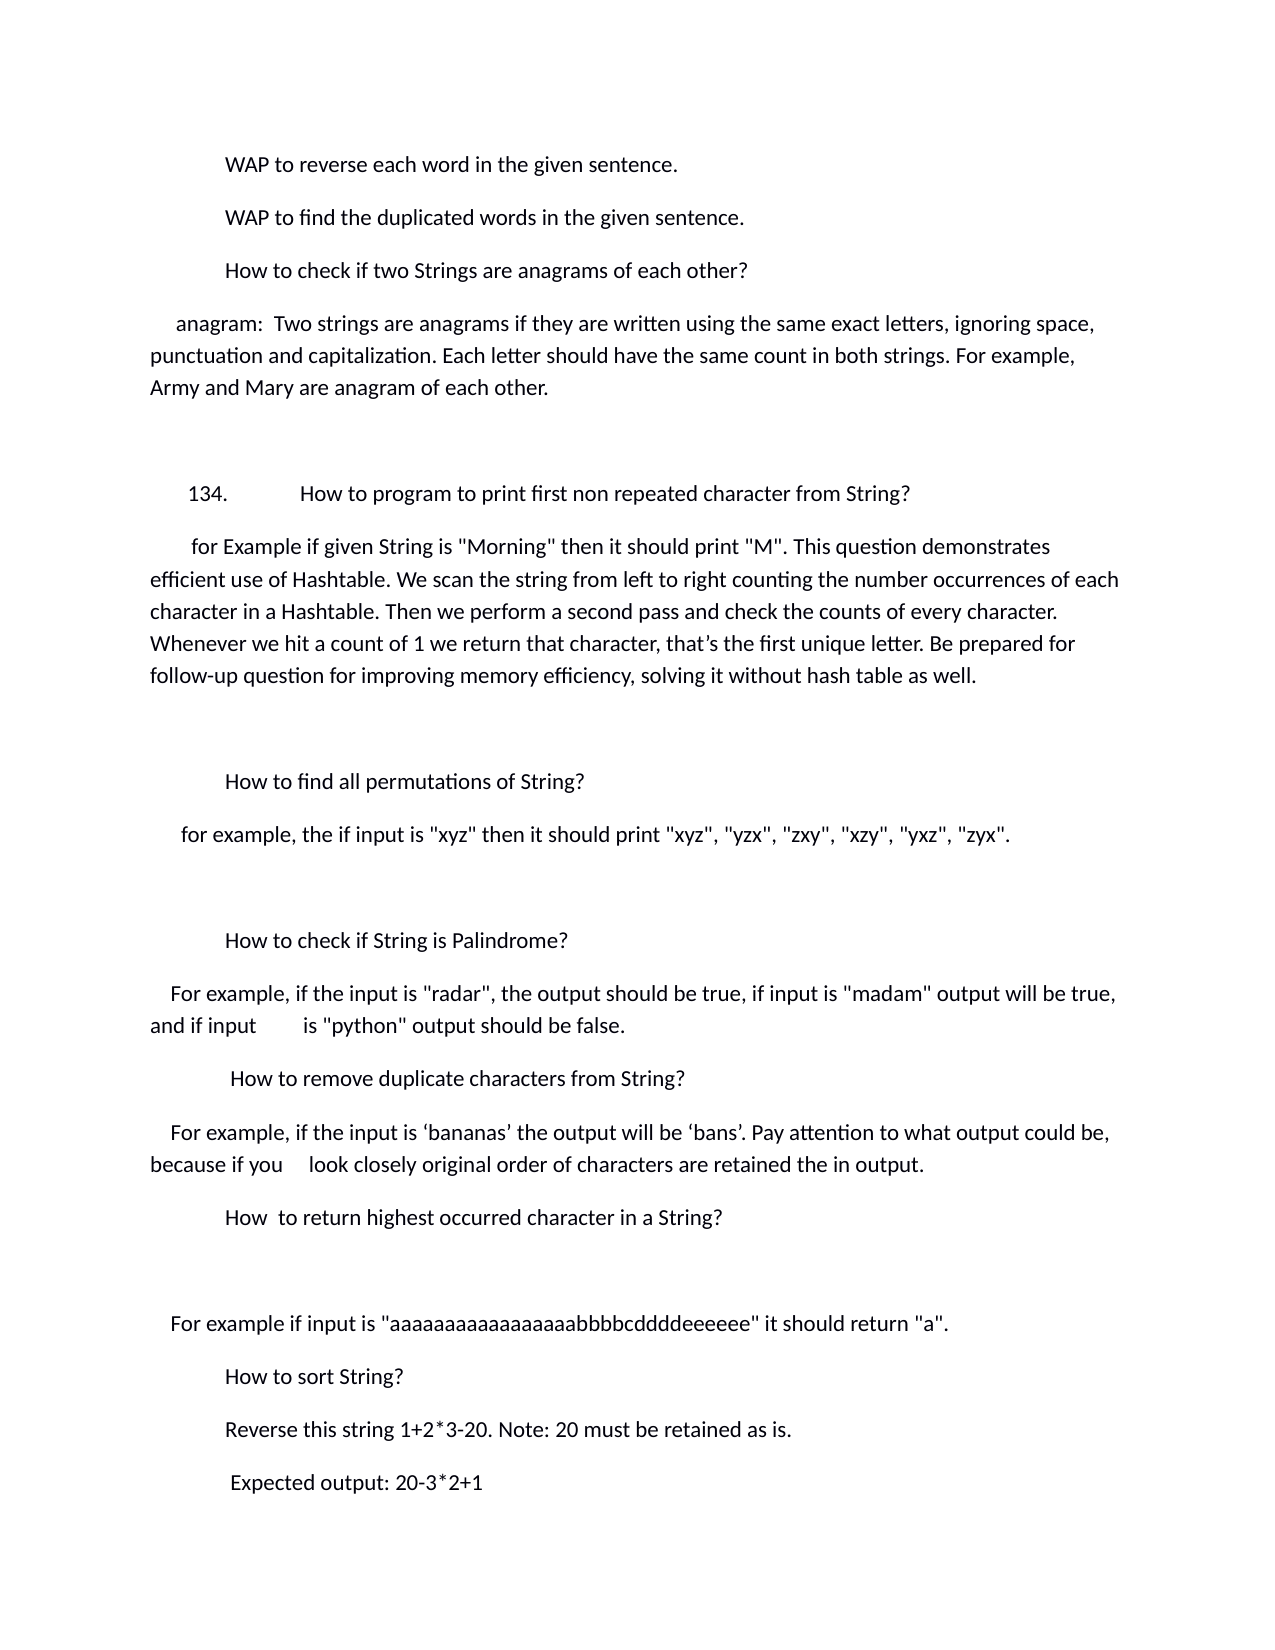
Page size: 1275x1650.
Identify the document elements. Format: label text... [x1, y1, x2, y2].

text For example if input is "aaaaaaaaaaaaaaaaabbbbcddddeeeeee" it should return "a". [150, 1309, 1125, 1337]
list Reverse this string 1+2*3-20. Note: 20 must be retained as is. [225, 1415, 1125, 1443]
text For example, if the input is ‘bananas’ the output will be ‘bans’. Pay attention to what output could be, because if you look closely original order of characters are retained the in output. [150, 1118, 1125, 1178]
list How to program to print first non repeated character from String? [187, 479, 1125, 507]
list WAP to find the duplicated words in the given sentence. [225, 203, 1125, 231]
list How to check if String is Palindrome? [225, 926, 1125, 954]
text For example, if the input is "radar", the output should be true, if input is "madam" output will be true, and if input is "python" output should be false. [150, 979, 1125, 1039]
list How to return highest occurred character in a String? [225, 1203, 1125, 1231]
text for Example if given String is "Morning" then it should print "M". This question demonstrates efficient use of Hashtable. We scan the string from left to right counting the number occurrences of each character in a Hashtable. Then we perform a second pass and check the counts of every character. Whenever we hit a count of 1 we return that character, that’s the first unique letter. Be prepared for follow-up question for improving memory efficiency, solving it without hash table as well. [150, 532, 1125, 689]
text for example, the if input is "xyz" then it should print "xyz", "yzx", "zxy", "xzy", "yxz", "zyx". [150, 820, 1125, 848]
text Expected output: 20-3*2+1 [150, 1468, 1125, 1496]
list How to sort String? [225, 1362, 1125, 1390]
list How to check if two Strings are anagrams of each other? [225, 256, 1125, 284]
list How to remove duplicate characters from String? [225, 1064, 1125, 1093]
list How to find all permutations of String? [225, 767, 1125, 795]
text anagram: Two strings are anagrams if they are written using the same exact letters, ignoring space, punctuation and capitalization. Each letter should have the same count in both strings. For example, Army and Mary are anagram of each other. [150, 309, 1125, 401]
list WAP to reverse each word in the given sentence. [225, 150, 1125, 178]
